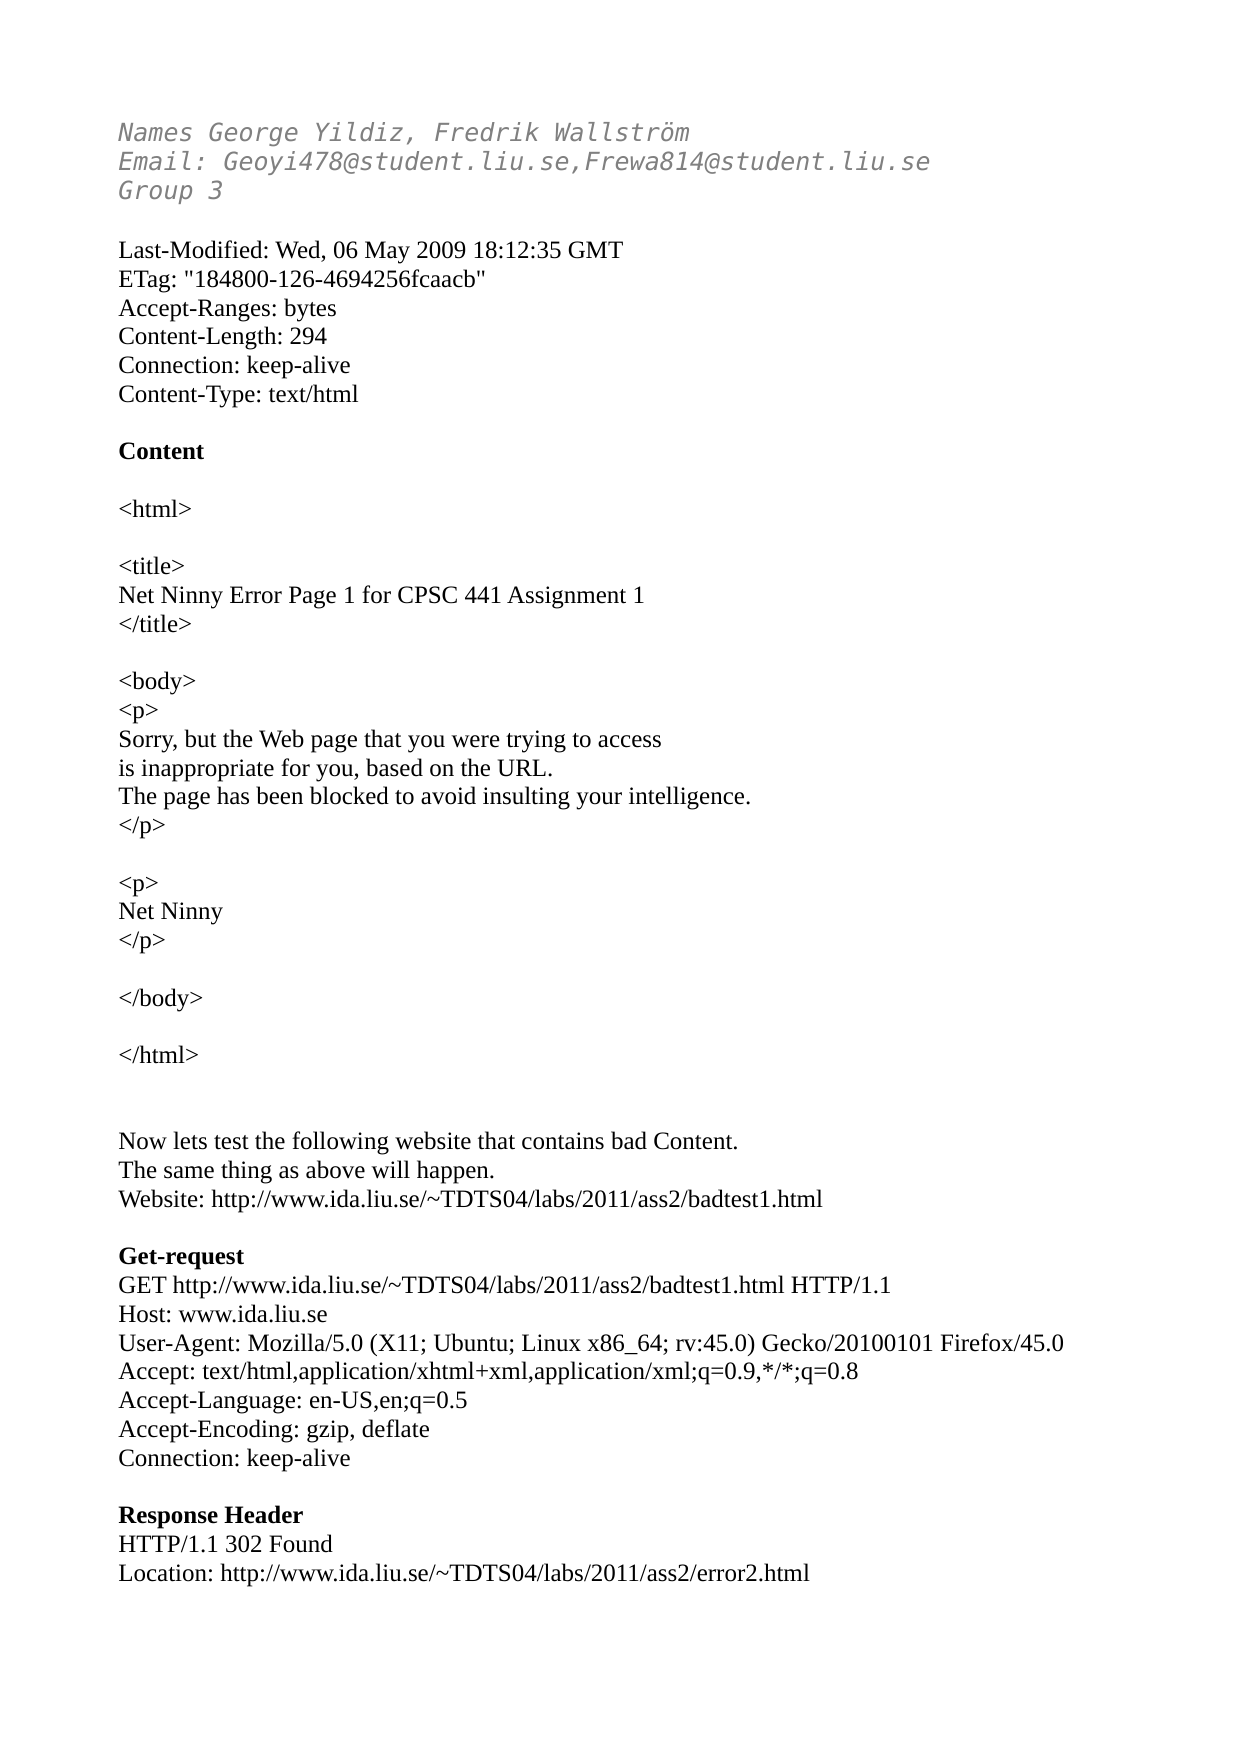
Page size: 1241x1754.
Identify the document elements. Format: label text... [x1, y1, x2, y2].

text Net Ninny [118, 896, 1122, 925]
text Location: http://www.ida.liu.se/~TDTS04/labs/2011/ass2/error2.html [118, 1558, 1122, 1586]
text </body> [118, 983, 1122, 1011]
text </title> [118, 609, 1122, 638]
text The page has been blocked to avoid insulting your intelligence. [118, 781, 1122, 810]
text </p> [118, 925, 1122, 954]
text HTTP/1.1 302 Found [118, 1529, 1122, 1558]
text Response Header [118, 1500, 1122, 1529]
text User-Agent: Mozilla/5.0 (X11; Ubuntu; Linux x86_64; rv:45.0) Gecko/20100101 Firefox/45.0 [118, 1328, 1122, 1356]
text Now lets test the following website that contains bad Content. [118, 1126, 1122, 1155]
text GET http://www.ida.liu.se/~TDTS04/labs/2011/ass2/badtest1.html HTTP/1.1 [118, 1270, 1122, 1299]
text Accept-Ranges: bytes [118, 293, 1122, 321]
text Content-Type: text/html [118, 379, 1122, 408]
text Sorry, but the Web page that you were trying to access [118, 724, 1122, 753]
text <title> [118, 551, 1122, 580]
text Accept-Language: en-US,en;q=0.5 [118, 1385, 1122, 1414]
text <p> [118, 868, 1122, 896]
text [118, 1586, 1122, 1615]
text Connection: keep-alive [118, 350, 1122, 379]
text Get-request [118, 1241, 1122, 1270]
text ETag: "184800-126-4694256fcaacb" [118, 264, 1122, 293]
text <p> [118, 695, 1122, 724]
text Content [118, 436, 1122, 465]
text Connection: keep-alive [118, 1443, 1122, 1471]
text Last-Modified: Wed, 06 May 2009 18:12:35 GMT [118, 235, 1122, 264]
text </html> [118, 1040, 1122, 1069]
text <body> [118, 666, 1122, 695]
text The same thing as above will happen. [118, 1155, 1122, 1184]
text Host: www.ida.liu.se [118, 1299, 1122, 1328]
text Content-Length: 294 [118, 321, 1122, 350]
text Accept-Encoding: gzip, deflate [118, 1414, 1122, 1443]
text is inappropriate for you, based on the URL. [118, 753, 1122, 781]
text Website: http://www.ida.liu.se/~TDTS04/labs/2011/ass2/badtest1.html [118, 1184, 1122, 1213]
text Net Ninny Error Page 1 for CPSC 441 Assignment 1 [118, 580, 1122, 609]
text Accept: text/html,application/xhtml+xml,application/xml;q=0.9,*/*;q=0.8 [118, 1356, 1122, 1385]
text </p> [118, 810, 1122, 839]
text <html> [118, 494, 1122, 523]
